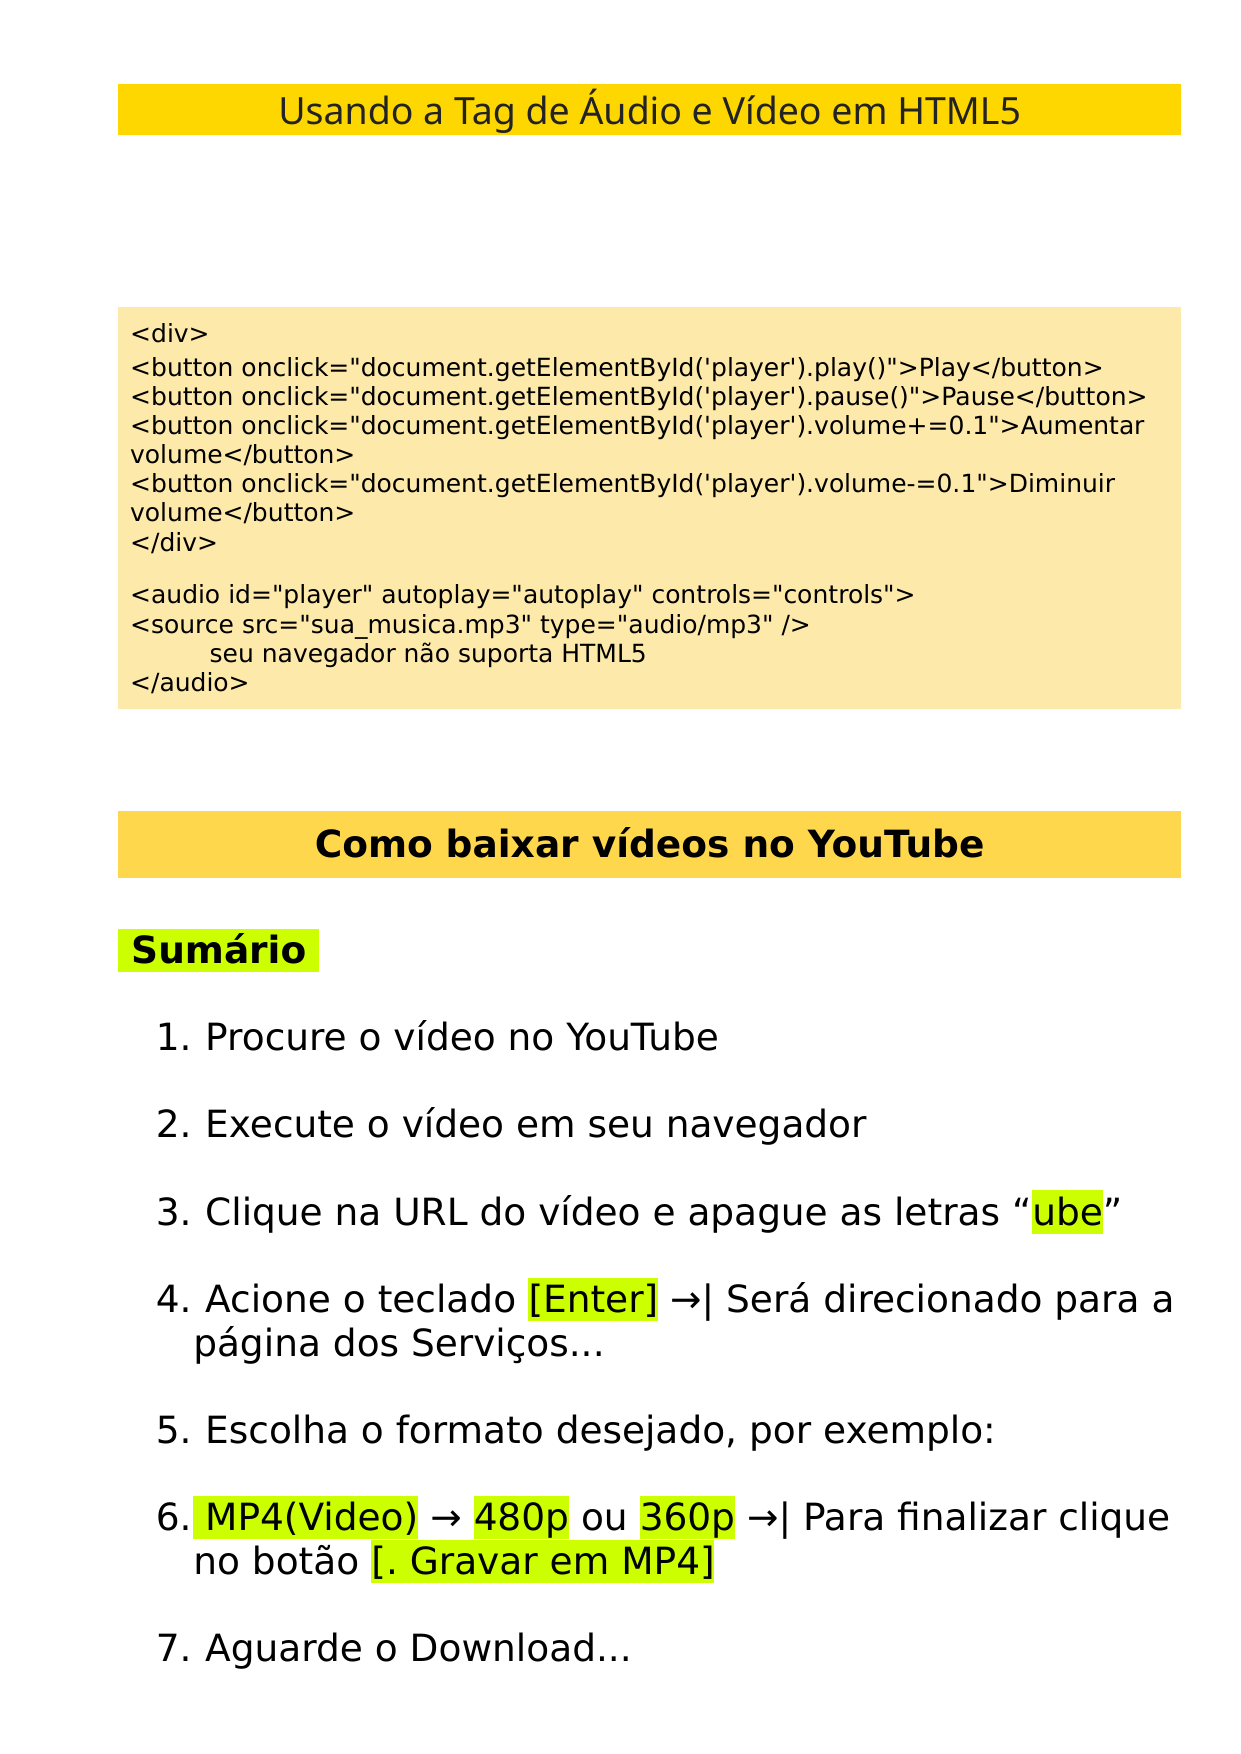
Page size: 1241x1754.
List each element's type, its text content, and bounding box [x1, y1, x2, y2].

list Escolha o formato desejado, por exemplo: [156, 1409, 1181, 1452]
list Clique na URL do vídeo e apague as letras “ube” [156, 1190, 1181, 1234]
list Acione o teclado [Enter] →| Será direcionado para a página dos Serviços... [156, 1278, 1181, 1365]
text Como baixar vídeos no YouTube [118, 811, 1181, 878]
text <button onclick="document.getElementById('player').play()">Play</button> [118, 341, 1181, 382]
text <button onclick="document.getElementById('player').volume-=0.1">Diminuir volume</button> [118, 469, 1181, 528]
text </audio> [118, 668, 1181, 709]
text Sumário [118, 928, 1181, 972]
list Procure o vídeo no YouTube [156, 1016, 1181, 1059]
text <source src="sua_musica.mp3" type="audio/mp3" /> [118, 610, 1181, 639]
list MP4(Video) → 480p ou 360p →| Para finalizar clique no botão [. Gravar em MP4] [156, 1496, 1181, 1583]
text <button onclick="document.getElementById('player').volume+=0.1">Aumentar volume</button> [118, 411, 1181, 469]
text seu navegador não suporta HTML5 [118, 639, 1181, 668]
text </div> [118, 528, 1181, 557]
text <button onclick="document.getElementById('player').pause()">Pause</button> [118, 382, 1181, 411]
list Execute o vídeo em seu navegador [156, 1103, 1181, 1147]
text <div> [118, 307, 1181, 341]
list Aguarde o Download... [156, 1627, 1181, 1671]
text <audio id="player" autoplay="autoplay" controls="controls"> [118, 581, 1181, 610]
